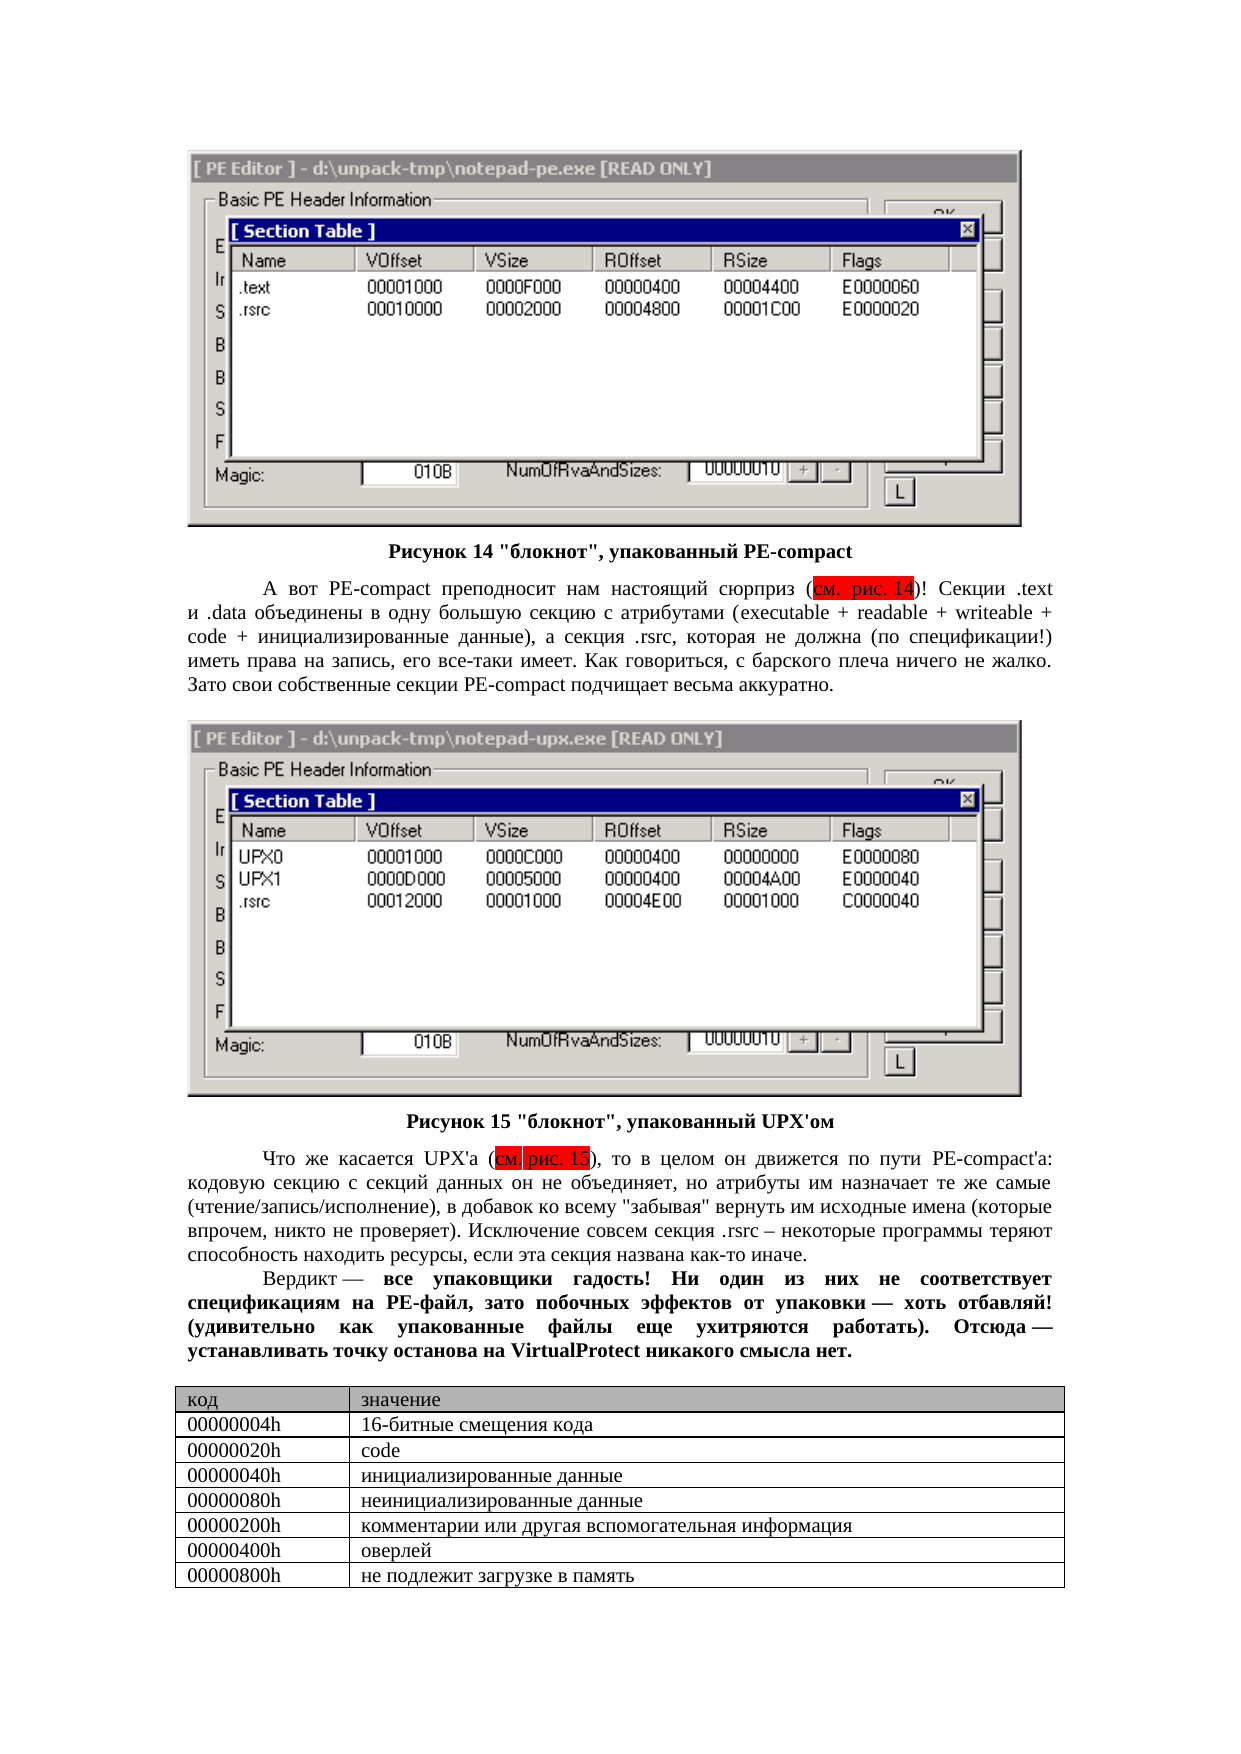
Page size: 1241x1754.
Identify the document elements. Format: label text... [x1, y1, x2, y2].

text Вердикт — все упаковщики гадость! Ни один из них не соответствует спецификациям на PE-файл, зато побочных эффектов от упаковки — хоть отбавляй! (удивительно как упакованные файлы еще ухитряются работать). Отсюда — устанавливать точку останова на VirtualProtect никакого смысла нет. [187, 1266, 1053, 1362]
table_cell 00000400h [176, 1538, 349, 1562]
picture [187, 150, 1022, 527]
table_cell 00000200h [176, 1513, 349, 1537]
table_cell 00000020h [176, 1438, 349, 1462]
table_cell оверлей [350, 1538, 1064, 1562]
table_cell инициализированные данные [350, 1463, 1064, 1487]
table_cell не подлежит загрузке в память [350, 1563, 1064, 1587]
table_cell неинициализированные данные [350, 1488, 1064, 1512]
table_cell 00000004h [176, 1413, 349, 1436]
table_header значение [350, 1387, 1064, 1411]
table_cell 16-битные смещения кода [350, 1413, 1064, 1436]
table_cell code [350, 1438, 1064, 1462]
text Рисунок 14 "блокнот", упакованный PE-compact [187, 539, 1053, 563]
table_header код [176, 1387, 349, 1411]
table_cell комментарии или другая вспомогательная информация [350, 1513, 1064, 1537]
text Что же касается UPX'а (см. рис. 15), то в целом он движется по пути PE-compact'а: кодовую секцию с секций данных он не объединяет, но атрибуты им назначает те же самые (чтение/запись/исполнение), в добавок ко всему "забывая" вернуть им исходные имена (которые впрочем, никто не проверяет). Исключение совсем секция .rsrc – некоторые программы теряют способность находить ресурсы, если эта секция названа как-то иначе. [187, 1146, 1053, 1266]
table_cell 00000800h [176, 1563, 349, 1587]
table_cell 00000040h [176, 1463, 349, 1487]
text А вот PE-compact преподносит нам настоящий сюрприз (см. рис. 14)! Секции .text и .data объединены в одну большую секцию с атрибутами (executable + readable + writeable + code + инициализированные данные), а секция .rsrc, которая не должна (по спецификации!) иметь права на запись, его все-таки имеет. Как говориться, с барского плеча ничего не жалко. Зато свои собственные секции PE-compact подчищает весьма аккуратно. [187, 576, 1053, 696]
table_cell 00000080h [176, 1488, 349, 1512]
text Рисунок 15 "блокнот", упакованный UPX'ом [187, 1109, 1053, 1133]
picture [187, 720, 1022, 1097]
